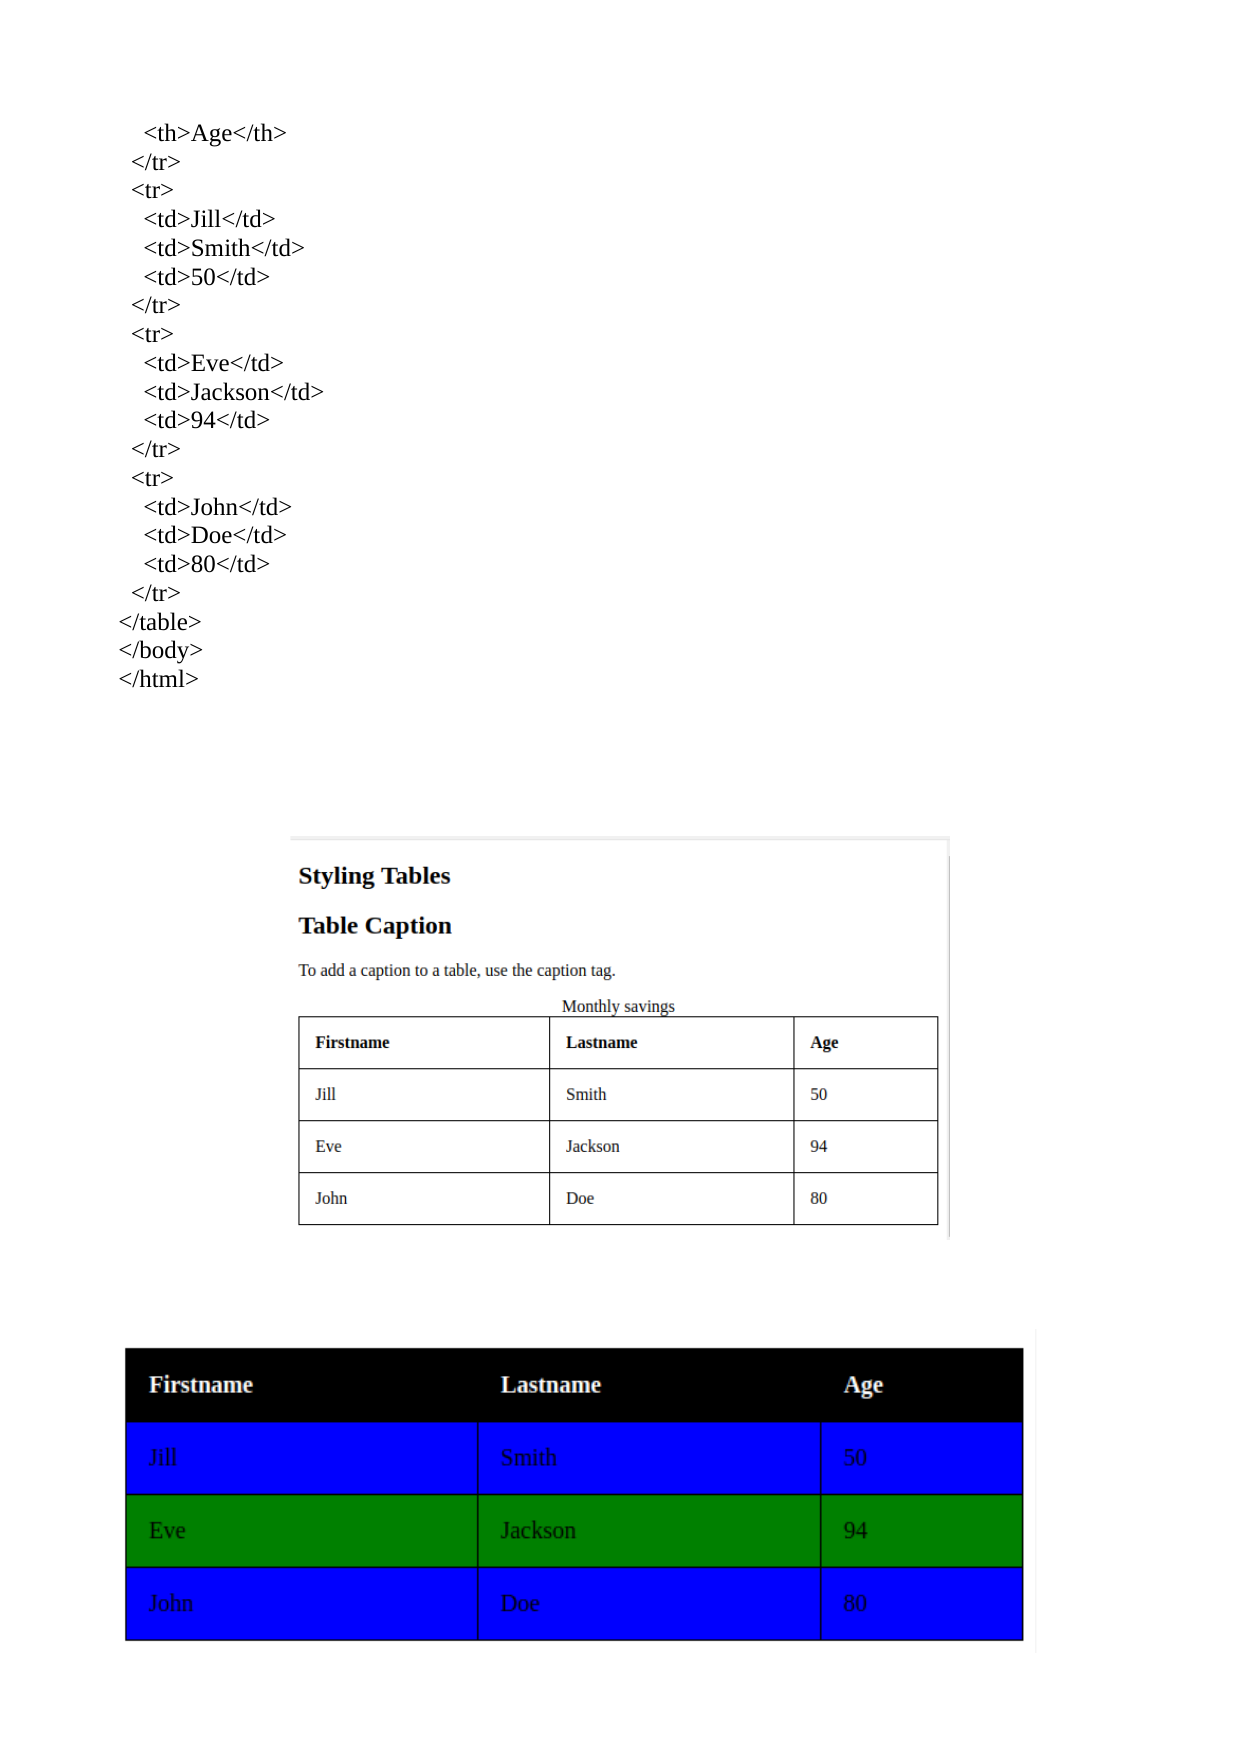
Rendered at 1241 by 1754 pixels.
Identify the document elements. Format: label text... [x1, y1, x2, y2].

text </tr> [118, 147, 1122, 176]
text <td>50</td> [118, 262, 1122, 291]
text <td>Eve</td> [118, 348, 1122, 377]
text <td>Jill</td> [118, 204, 1122, 233]
text </tr> [118, 291, 1122, 319]
text </tr> [118, 578, 1122, 607]
text <td>80</td> [118, 549, 1122, 578]
text <tr> [118, 176, 1122, 204]
text <tr> [118, 319, 1122, 348]
text <td>Smith</td> [118, 233, 1122, 262]
text </table> [118, 607, 1122, 636]
text </html> [118, 664, 1122, 693]
text <td>John</td> [118, 492, 1122, 521]
text <td>Jackson</td> [118, 377, 1122, 406]
text <td>94</td> [118, 406, 1122, 434]
text <td>Doe</td> [118, 521, 1122, 549]
text <tr> [118, 463, 1122, 492]
picture [290, 836, 950, 1240]
text <th>Age</th> [118, 118, 1122, 147]
picture [118, 1329, 1037, 1653]
text </body> [118, 636, 1122, 664]
text </tr> [118, 434, 1122, 463]
